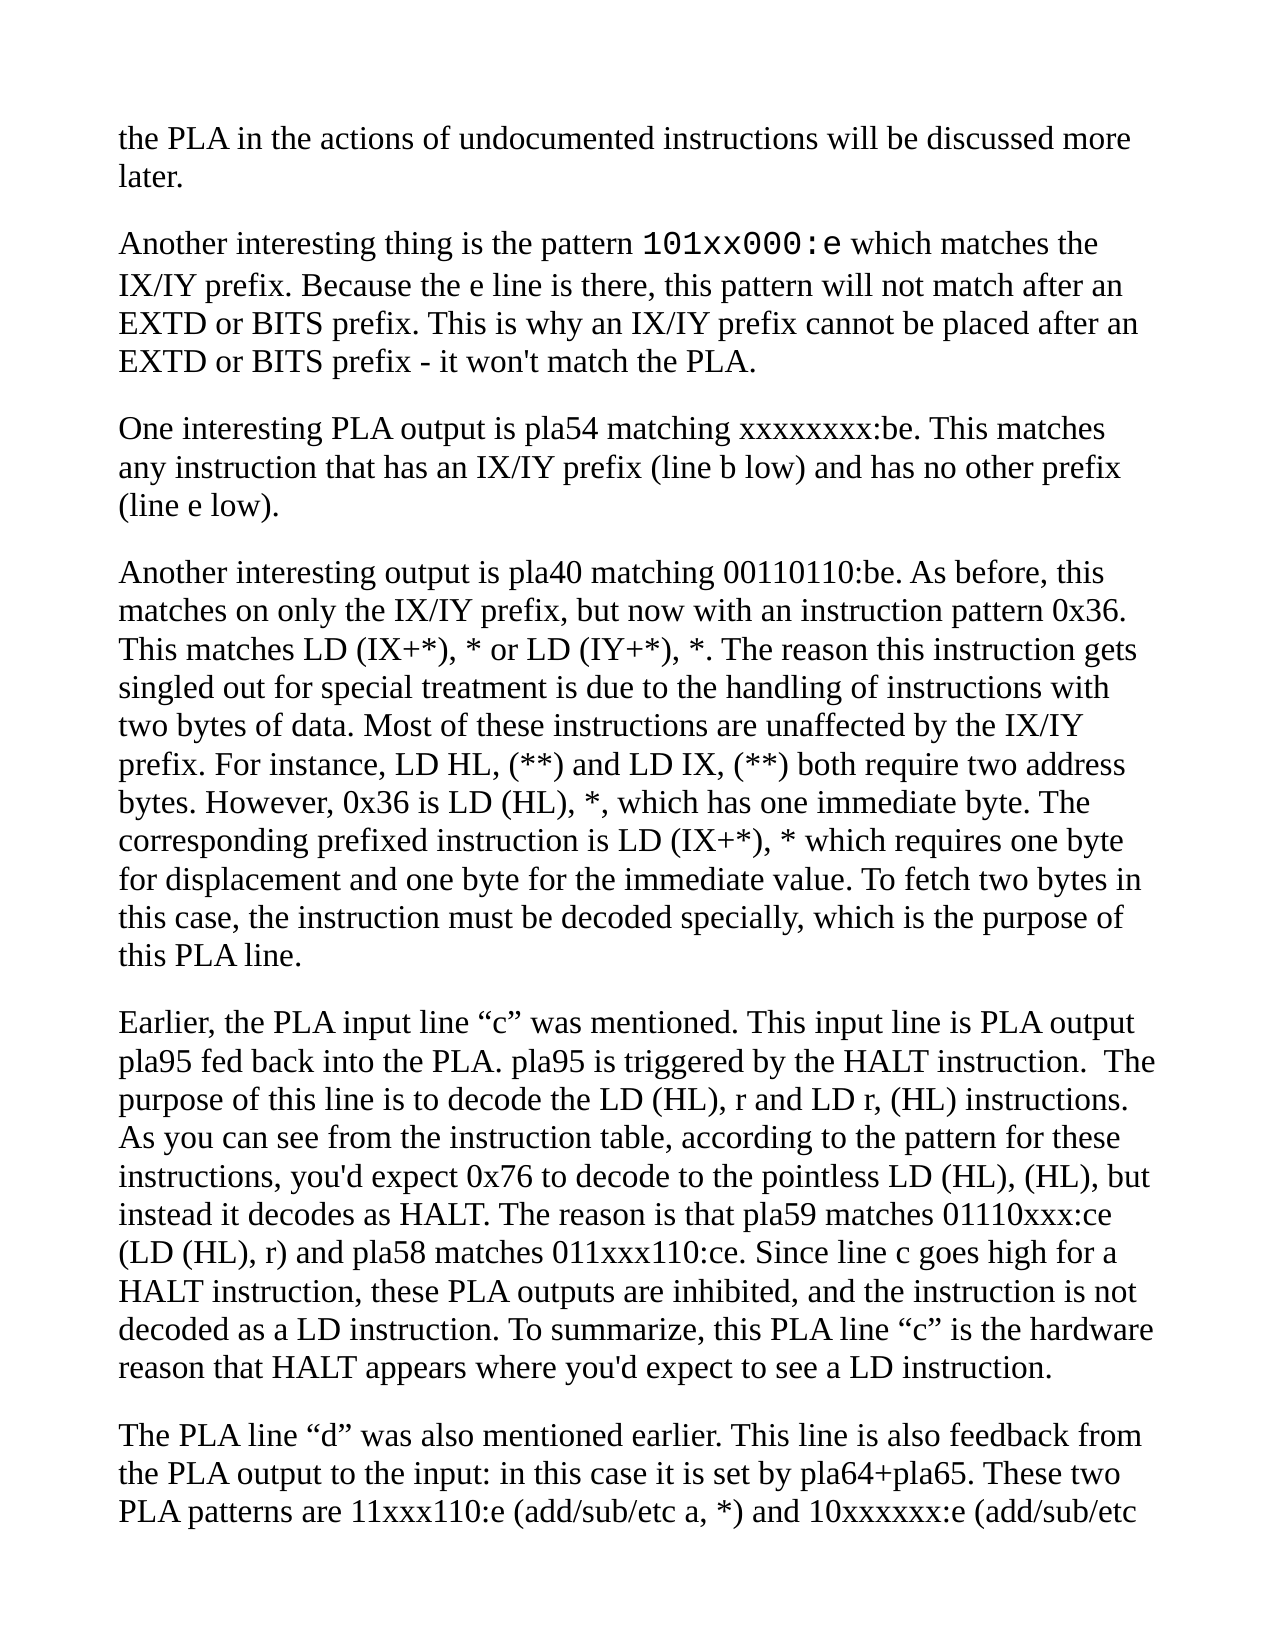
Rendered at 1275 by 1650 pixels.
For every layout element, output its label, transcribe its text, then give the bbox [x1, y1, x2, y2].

text The PLA line “d” was also mentioned earlier. This line is also feedback from the PLA output to the input: in this case it is set by pla64+pla65. These two PLA patterns are 11xxx110:e (add/sub/etc a, *) and 10xxxxxx:e (add/sub/etc [118, 1415, 1157, 1530]
text Another interesting thing is the pattern 101xx000:e which matches the IX/IY prefix. Because the e line is there, this pattern will not match after an EXTD or BITS prefix. This is why an IX/IY prefix cannot be placed after an EXTD or BITS prefix - it won't match the PLA. [118, 223, 1157, 380]
text the PLA in the actions of undocumented instructions will be discussed more later. [118, 118, 1157, 195]
text Another interesting output is pla40 matching 00110110:be. As before, this matches on only the IX/IY prefix, but now with an instruction pattern 0x36. This matches LD (IX+*), * or LD (IY+*), *. The reason this instruction gets singled out for special treatment is due to the handling of instructions with two bytes of data. Most of these instructions are unaffected by the IX/IY prefix. For instance, LD HL, (**) and LD IX, (**) both require two address bytes. However, 0x36 is LD (HL), *, which has one immediate byte. The corresponding prefixed instruction is LD (IX+*), * which requires one byte for displacement and one byte for the immediate value. To fetch two bytes in this case, the instruction must be decoded specially, which is the purpose of this PLA line. [118, 552, 1157, 974]
text One interesting PLA output is pla54 matching xxxxxxxx:be. This matches any instruction that has an IX/IY prefix (line b low) and has no other prefix (line e low). [118, 408, 1157, 523]
text Earlier, the PLA input line “c” was mentioned. This input line is PLA output pla95 fed back into the PLA. pla95 is triggered by the HALT instruction. The purpose of this line is to decode the LD (HL), r and LD r, (HL) instructions. As you can see from the instruction table, according to the pattern for these instructions, you'd expect 0x76 to decode to the pointless LD (HL), (HL), but instead it decodes as HALT. The reason is that pla59 matches 01110xxx:ce (LD (HL), r) and pla58 matches 011xxx110:ce. Since line c goes high for a HALT instruction, these PLA outputs are inhibited, and the instruction is not decoded as a LD instruction. To summarize, this PLA line “c” is the hardware reason that HALT appears where you'd expect to see a LD instruction. [118, 1003, 1157, 1386]
